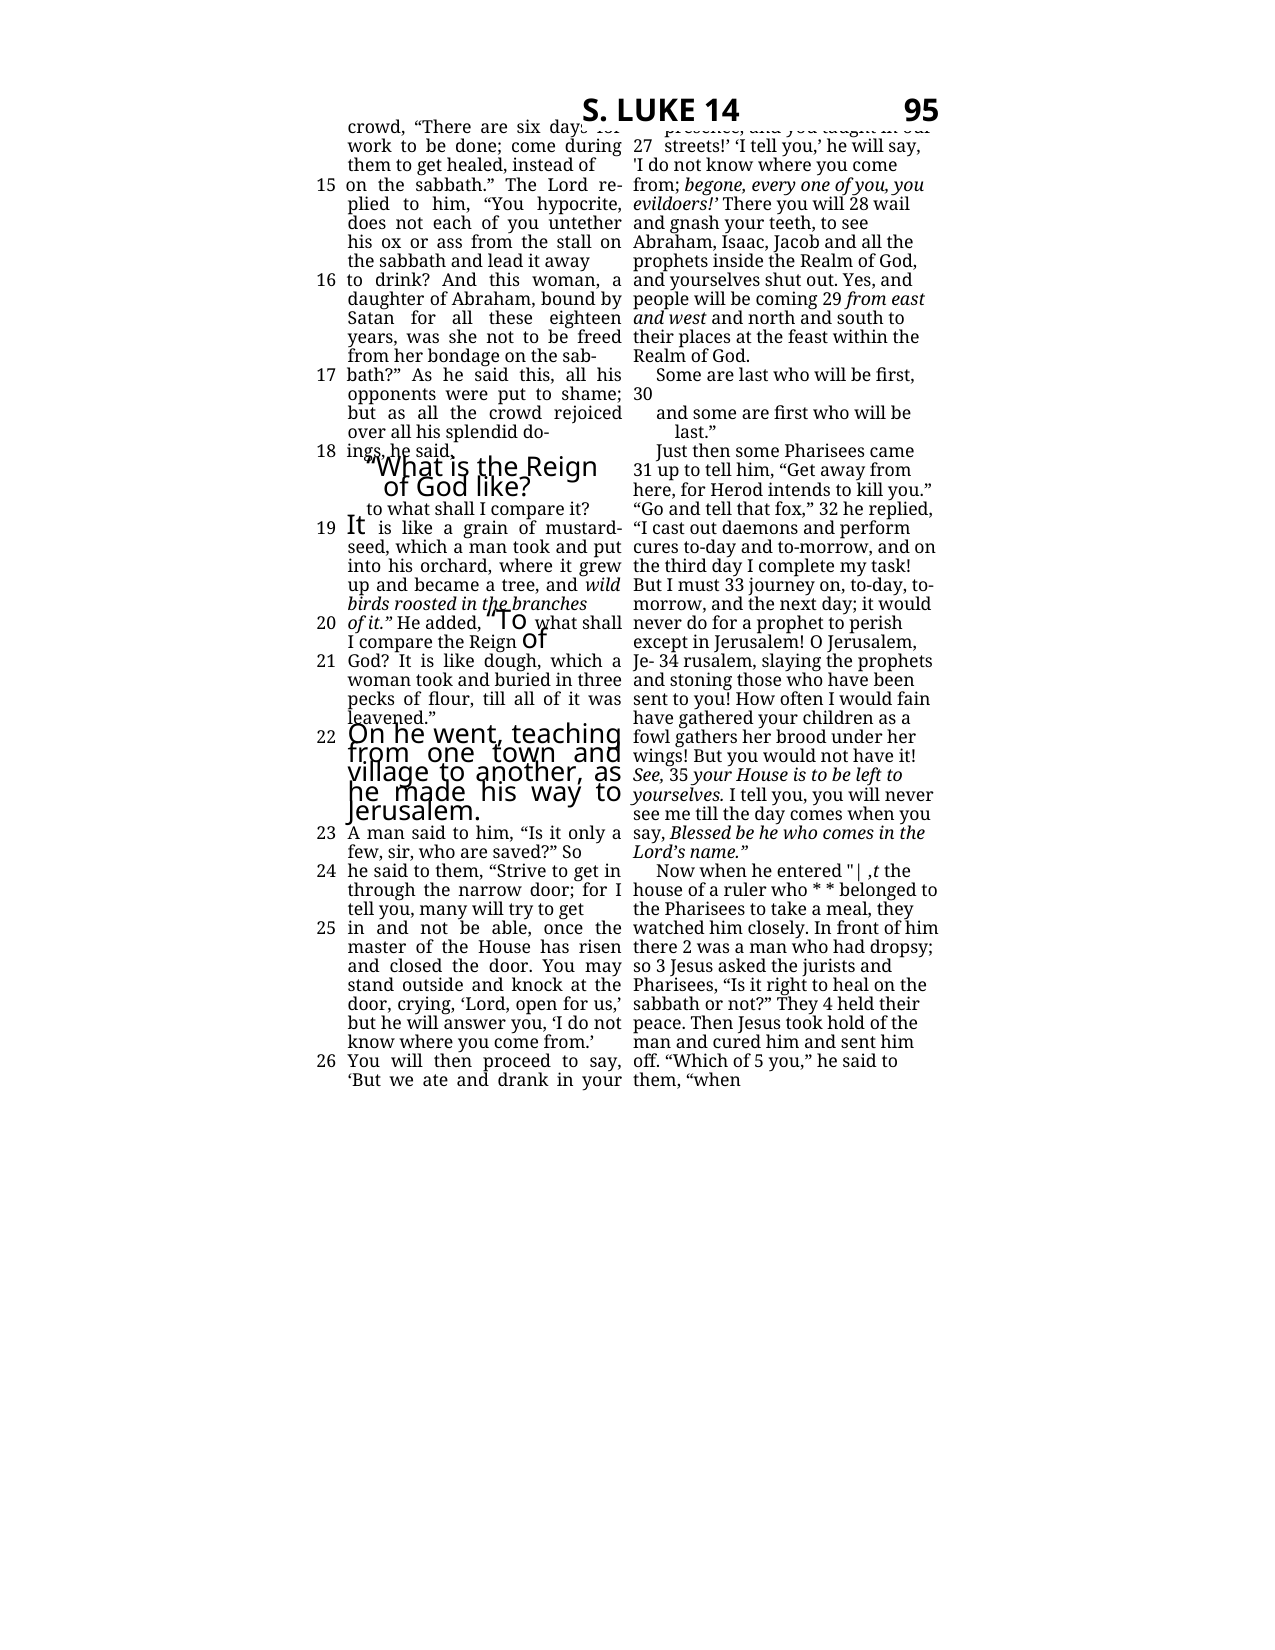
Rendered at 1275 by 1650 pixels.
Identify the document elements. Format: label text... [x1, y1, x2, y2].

list You will then proceed to say, ‘But we ate and drank in your presence, and you taught in our [633, 131, 939, 138]
list ings, he said, [316, 443, 622, 462]
list bath?” As he said this, all his opponents were put to shame; but as all the crowd re­joiced over all his splendid do- [316, 366, 622, 443]
list On he went, teaching from one town and village to another, as he made his way to Jerusalem. [316, 728, 622, 824]
list in and not be able, once the master of the House has risen and closed the door. You may stand outside and knock at the door, crying, ‘Lord, open for us,’ but he will answer you, ‘I do not know where you come from.’ [316, 919, 622, 1053]
list to drink? And this woman, a daughter of Abraham, bound by Satan for all these eighteen years, was she not to be freed from her bondage on the sab- [316, 271, 622, 366]
text crowd, “There are six days for work to be done; come during them to get healed, instead of [347, 118, 622, 176]
text Now when he entered "| ,t the house of a ruler who * * belonged to the Pharisees to take a meal, they watched him closely. In front of him there 2 was a man who had dropsy; so 3 Jesus asked the jurists and Pharisees, “Is it right to heal on the sabbath or not?” They 4 held their peace. Then Jesus took hold of the man and cured him and sent him off. “Which of 5 you,” he said to them, “when [633, 862, 939, 1091]
list It is like a grain of mustard- seed, which a man took and put into his orchard, where it grew up and became a tree, and wild birds roosted in the branches [316, 519, 622, 614]
text Just then some Pharisees came 31 up to tell him, “Get away from here, for Herod intends to kill you.” “Go and tell that fox,” 32 he replied, “I cast out daemons and perform cures to-day and to-morrow, and on the third day I complete my task! But I must 33 journey on, to-day, to-morrow, and the next day; it would never do for a prophet to perish except in Jerusalem! O Jerusalem, Je- 34 rusalem, slaying the prophets and stoning those who have been sent to you! How often I would fain have gathered your children as a fowl gathers her brood under her wings! But you would not have it! See, 35 your House is to be left to your­selves. I tell you, you will never see me till the day comes when you say, Blessed be he who comes in the Lord’s name.” [633, 443, 939, 862]
list God? It is like dough, which a woman took and buried in three pecks of flour, till all of it was leavened.” [316, 652, 622, 728]
text 'I do not know where you come from; begone, every one of you, you evildoers!’ There you will 28 wail and gnash your teeth, to see Abraham, Isaac, Jacob and all the prophets inside the Realm of God, and yourselves shut out. Yes, and people will be coming 29 from east and west and north and south to their places at the feast within the Realm of God. [633, 157, 939, 366]
list of it.” He added, “To what shall I compare the Reign of [316, 614, 622, 652]
list A man said to him, “Is it only a few, sir, who are saved?” So [316, 824, 622, 862]
text “What is the Reign of God like? [366, 462, 622, 500]
list streets!’ ‘I tell you,’ he will say, [633, 138, 939, 157]
text Some are last who will be first, 30 [633, 366, 939, 404]
text to what shall I compare it? [366, 500, 622, 519]
list on the sabbath.” The Lord re­plied to him, “You hypocrite, does not each of you untether his ox or ass from the stall on the sabbath and lead it away [316, 176, 622, 271]
text and some are first who will be last.” [656, 404, 939, 443]
list You will then proceed to say, ‘But we ate and drank in your presence, and you taught in our [316, 1053, 622, 1091]
list he said to them, “Strive to get in through the narrow door; for I tell you, many will try to get [316, 862, 622, 919]
